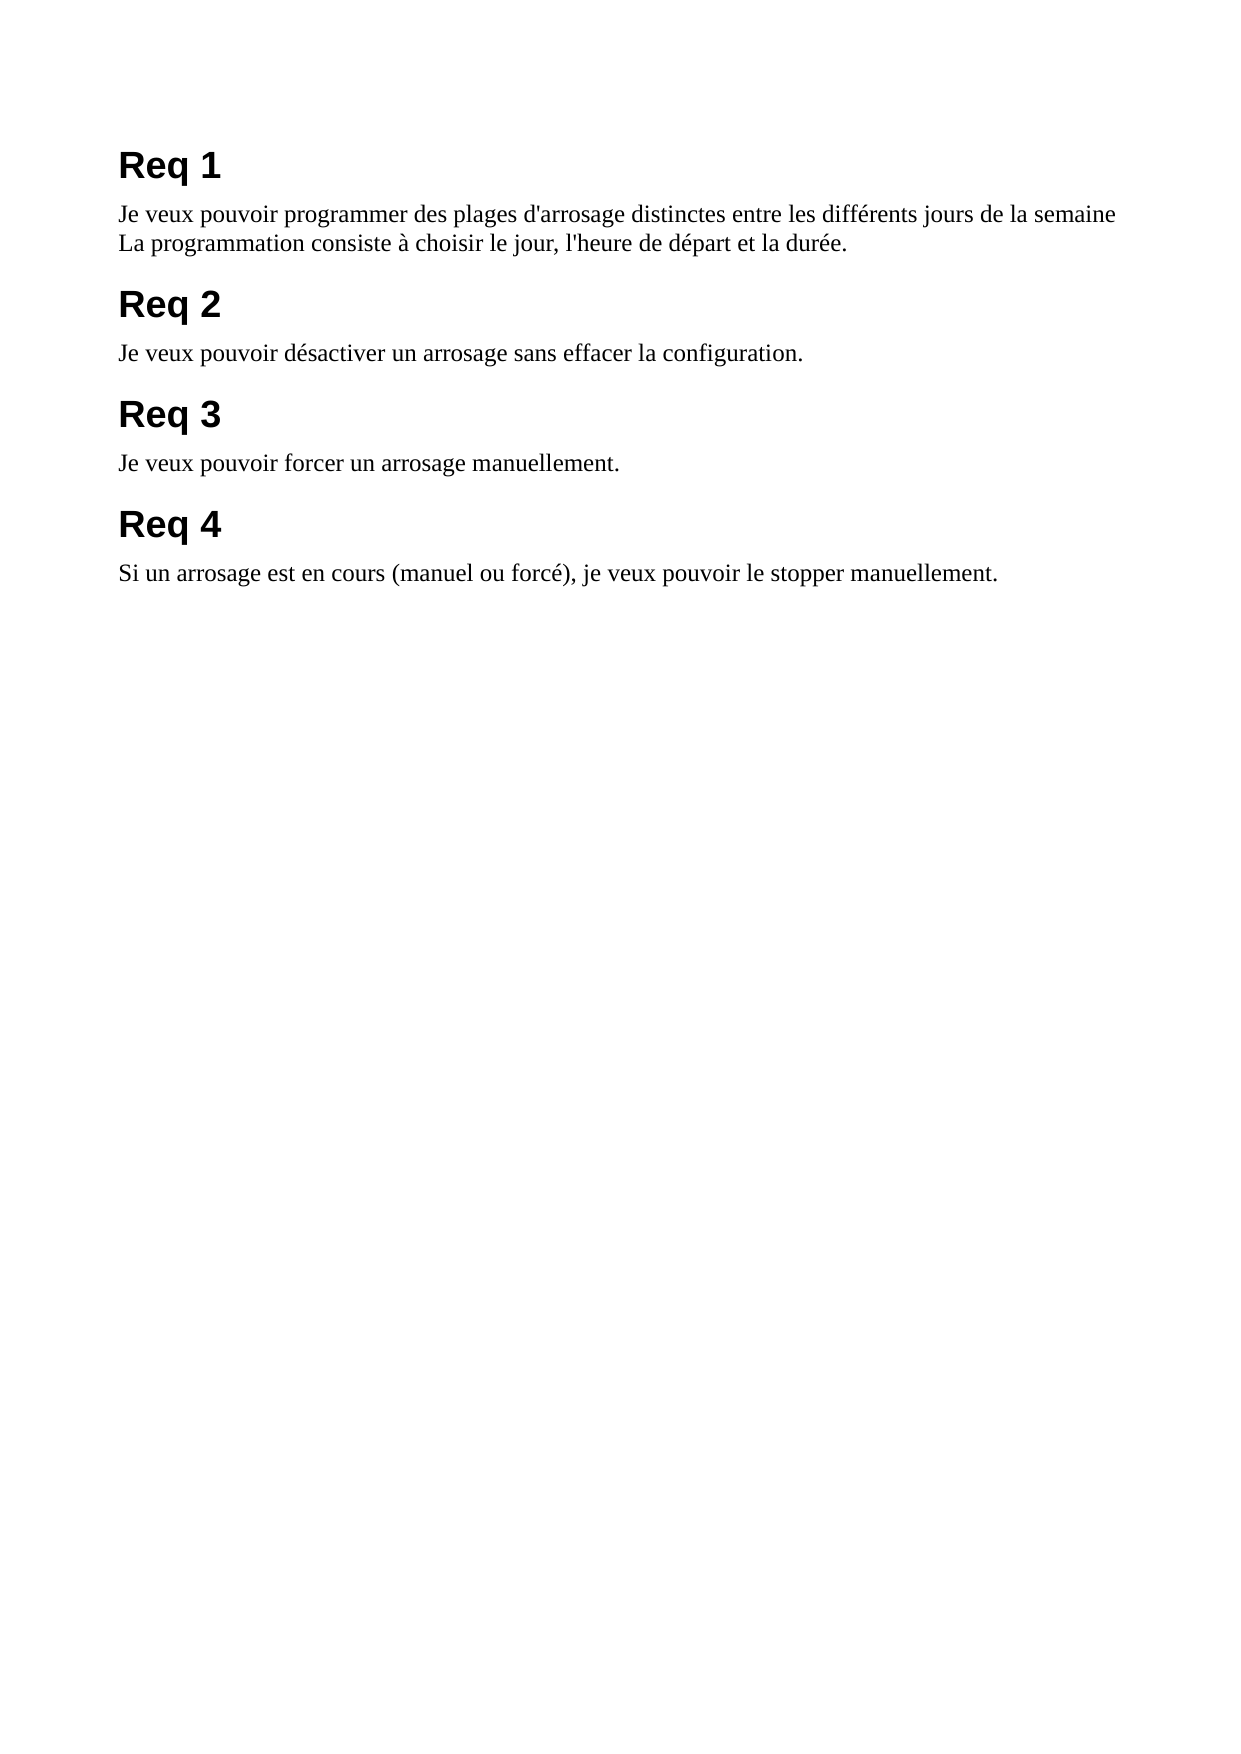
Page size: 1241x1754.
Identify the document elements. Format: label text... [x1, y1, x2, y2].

text Je veux pouvoir désactiver un arrosage sans effacer la configuration. [118, 338, 1122, 367]
subtitle Req 4 [118, 502, 1122, 545]
text La programmation consiste à choisir le jour, l'heure de départ et la durée. [118, 228, 1122, 257]
subtitle Req 2 [118, 282, 1122, 325]
text Je veux pouvoir programmer des plages d'arrosage distinctes entre les différents jours de la semaine [118, 199, 1122, 228]
text Je veux pouvoir forcer un arrosage manuellement. [118, 448, 1122, 477]
text Si un arrosage est en cours (manuel ou forcé), je veux pouvoir le stopper manuellement. [118, 558, 1122, 586]
subtitle Req 3 [118, 392, 1122, 435]
subtitle Req 1 [118, 143, 1122, 187]
